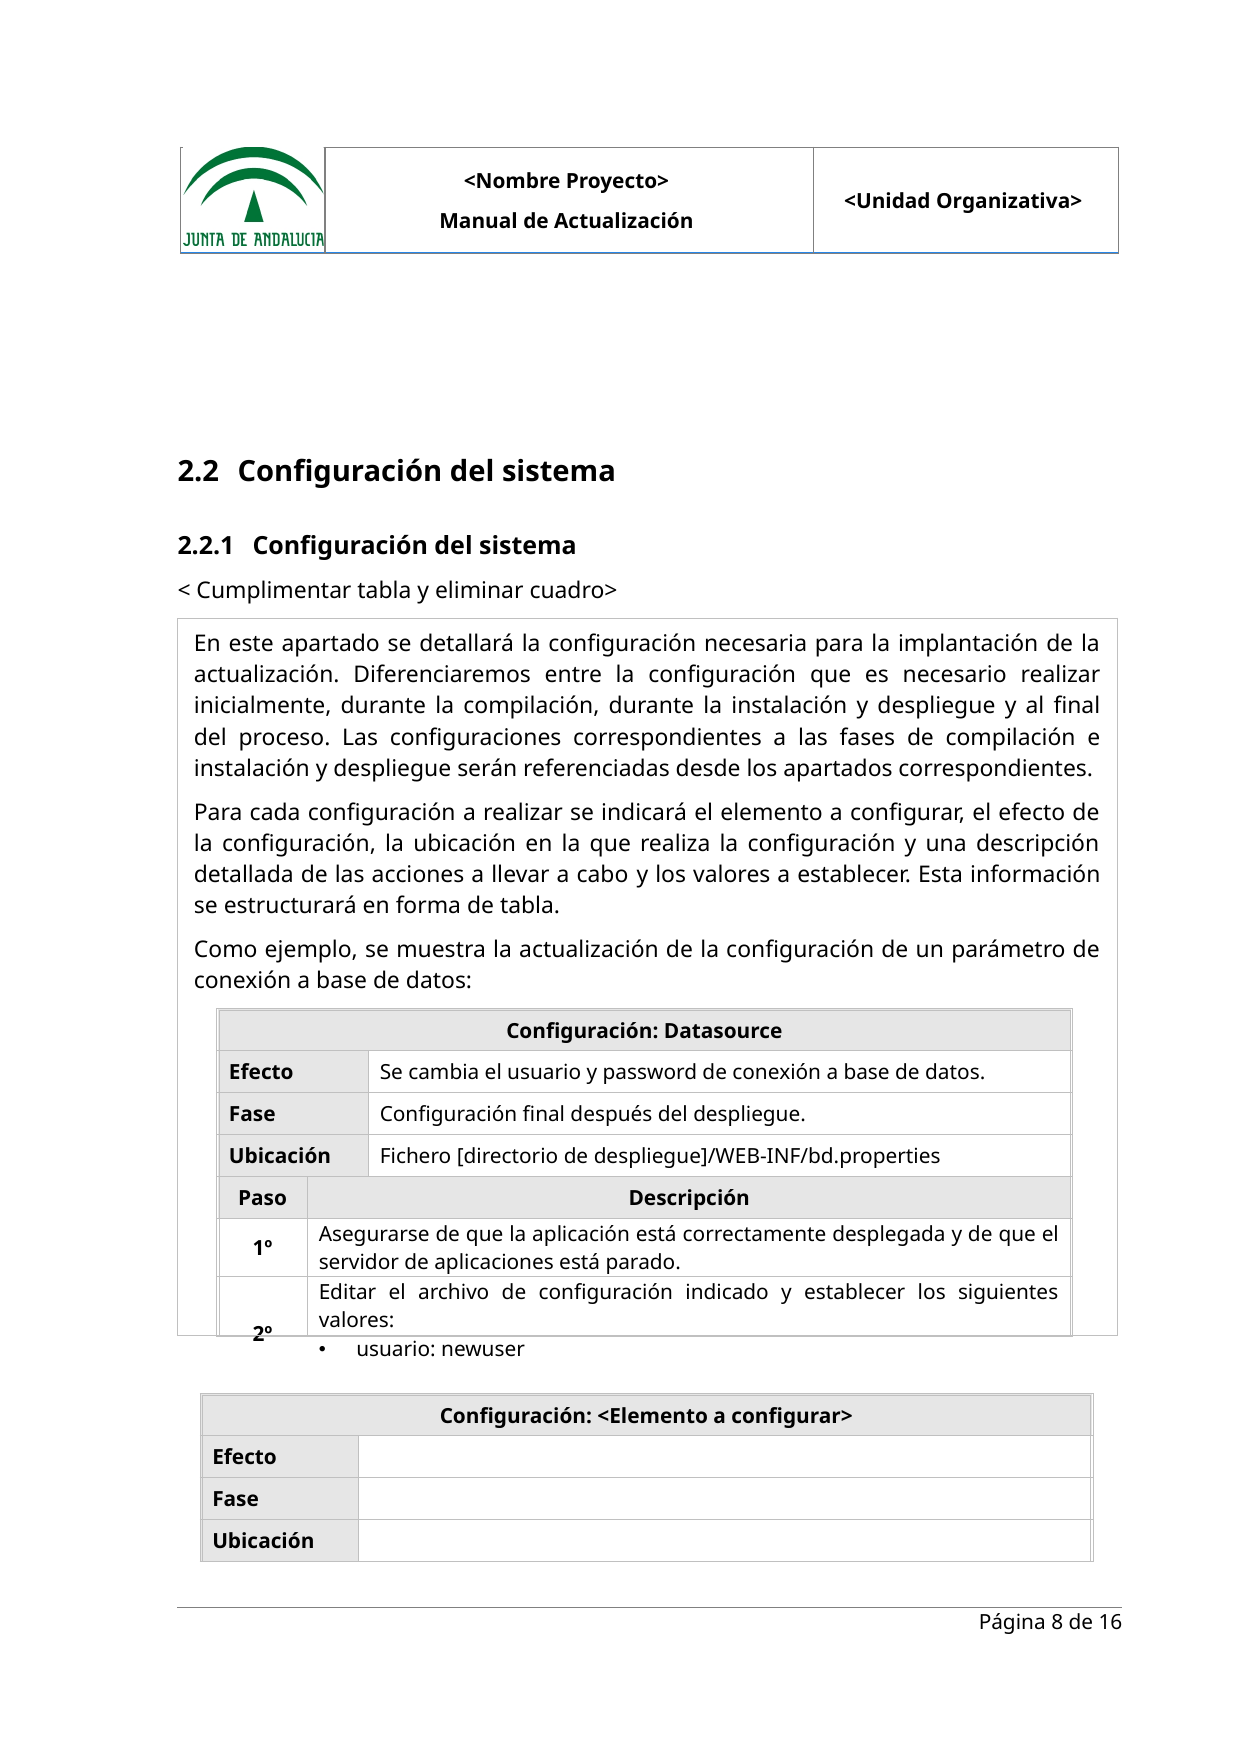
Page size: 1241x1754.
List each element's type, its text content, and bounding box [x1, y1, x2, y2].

table_cell [359, 1478, 1090, 1519]
table_cell [359, 1436, 1090, 1477]
table_cell Efecto [220, 1051, 368, 1092]
table_cell Editar el archivo de configuración indicado y establecer los siguientes valores: usuario: newuser password: newpass [308, 1277, 1070, 1335]
table_cell 2º [220, 1277, 307, 1335]
table_cell Paso [220, 1177, 307, 1218]
text Para cada configuración a realizar se indicará el elemento a configurar, el efecto de la configuración, la ubicación en la que realiza la configuración y una descripción detallada de las acciones a llevar a cabo y los valores a establecer. Esta información se estructurará en forma de tabla. [194, 796, 1101, 921]
table_cell Fase [220, 1093, 368, 1134]
table_cell Configuración final después del despliegue. [369, 1093, 1070, 1134]
table_header Configuración: Datasource [220, 1011, 1070, 1050]
subtitle Configuración del sistema [177, 450, 1122, 490]
table_cell Asegurarse de que la aplicación está correctamente desplegada y de que el servidor de aplicaciones está parado. [308, 1219, 1070, 1276]
text Como ejemplo, se muestra la actualización de la configuración de un parámetro de conexión a base de datos: [194, 933, 1101, 996]
text < Cumplimentar tabla y eliminar cuadro> [177, 574, 1122, 605]
text En este apartado se detallará la configuración necesaria para la implantación de la actualización. Diferenciaremos entre la configuración que es necesario realizar inicialmente, durante la compilación, durante la instalación y despliegue y al final del proceso. Las configuraciones correspondientes a las fases de compilación e instalación y despliegue serán referenciadas desde los apartados correspondientes. [194, 627, 1101, 783]
table_cell Efecto [203, 1436, 358, 1477]
picture [183, 147, 324, 246]
subtitle Configuración del sistema [177, 527, 1122, 561]
table_cell Se cambia el usuario y password de conexión a base de datos. [369, 1051, 1070, 1092]
table_cell 1º [220, 1219, 307, 1276]
table_cell [359, 1520, 1090, 1561]
table_header Configuración: <Elemento a configurar> [203, 1396, 1090, 1435]
table_cell Ubicación [220, 1135, 368, 1176]
table_cell Fichero [directorio de despliegue]/WEB-INF/bd.properties [369, 1135, 1070, 1176]
table_cell Descripción [308, 1177, 1070, 1218]
table_cell Ubicación [203, 1520, 358, 1561]
table_cell Fase [203, 1478, 358, 1519]
